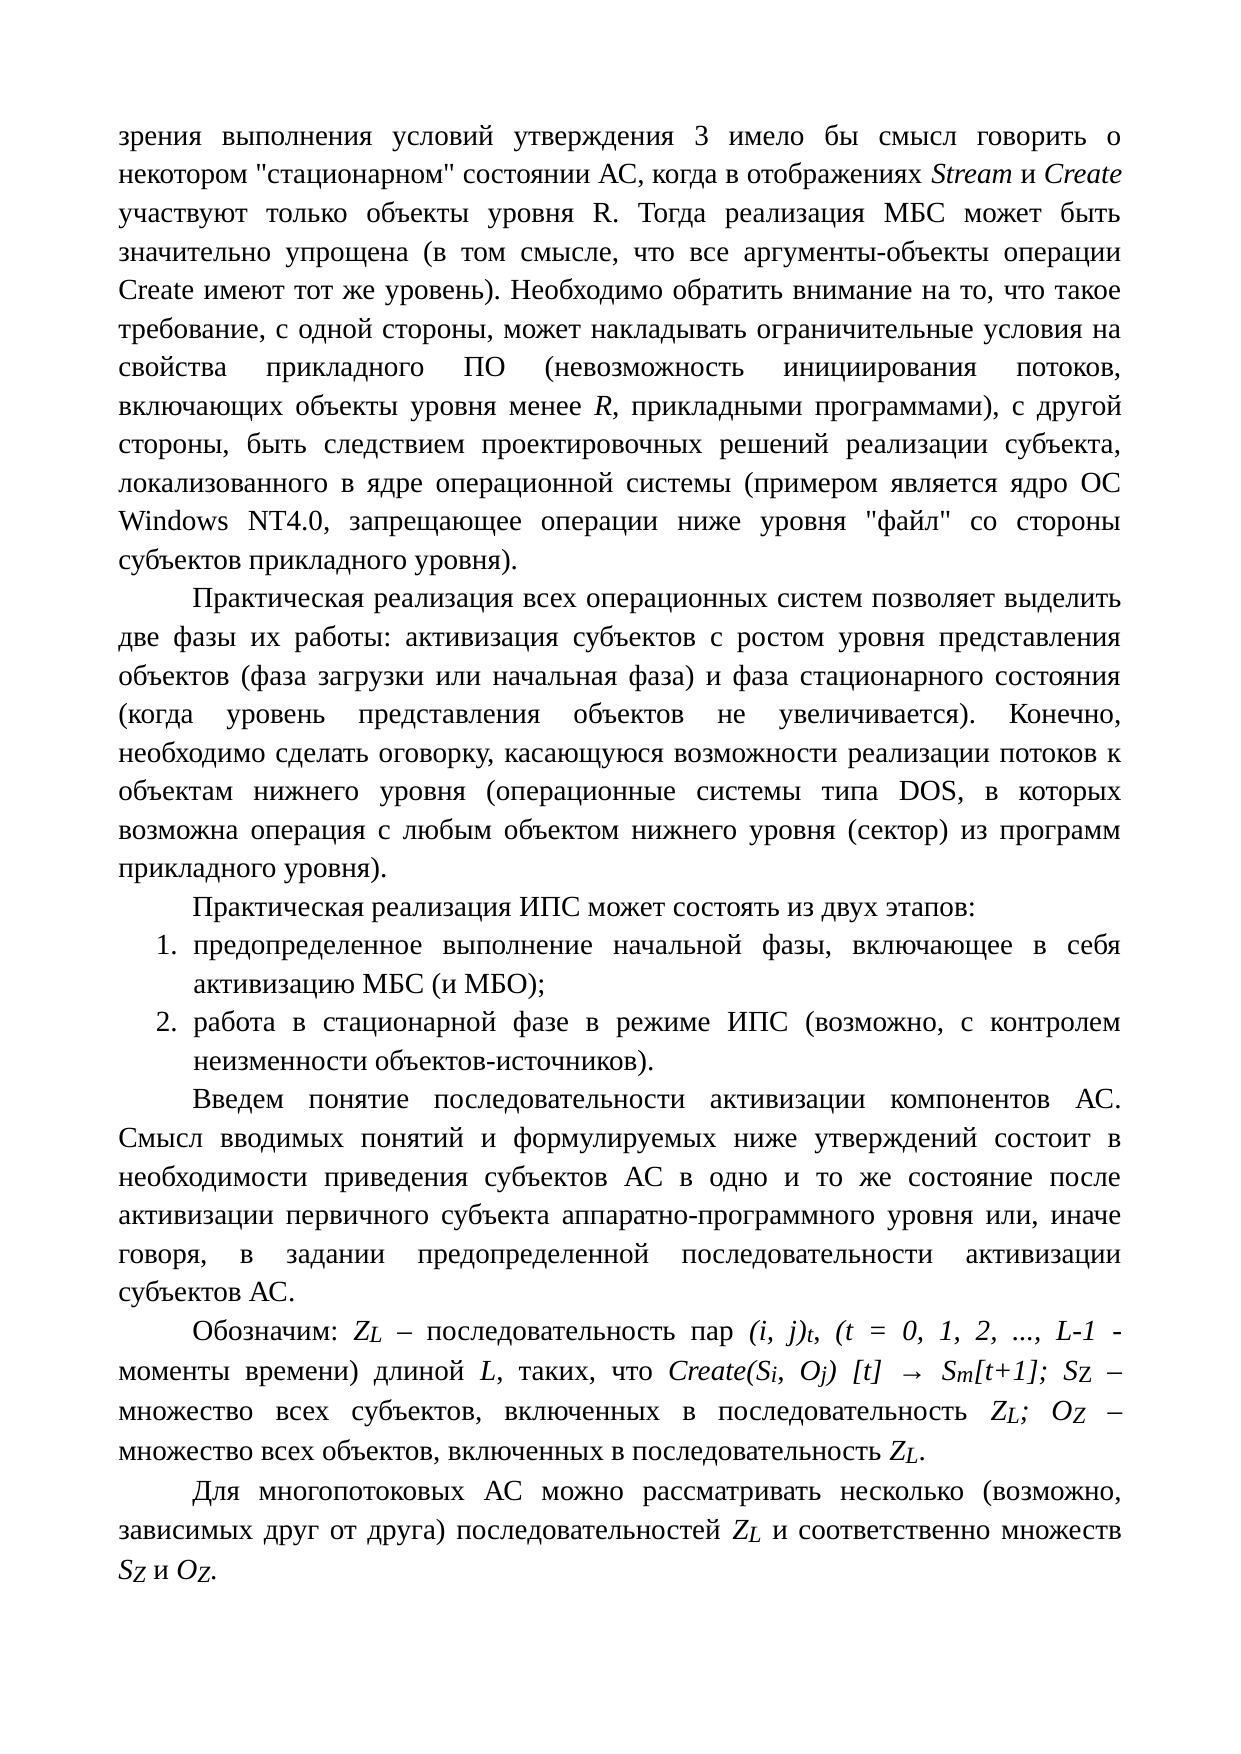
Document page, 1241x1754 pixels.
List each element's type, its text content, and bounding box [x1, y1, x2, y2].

list предопределенное выполнение начальной фазы, включающее в себя активизацию МБС (и МБО); [156, 927, 1122, 999]
list работа в стационарной фазе в режиме ИПС (возможно, с контролем неизменности объектов-источников). [156, 1004, 1122, 1077]
text Практическая реализация всех операционных систем позволяет выделить две фазы их работы: активизация субъектов с ростом уровня представления объектов (фаза загрузки или начальная фаза) и фаза стационарного состояния (когда уровень представления объектов не увеличивается). Конечно, необходимо сделать оговорку, касающуюся возможности реализации потоков к объектам нижнего уровня (операционные системы типа DOS, в которых возможна операция с любым объектом нижнего уровня (сектор) из программ прикладного уровня). [118, 581, 1122, 884]
text Введем понятие последовательности активизации компонентов АС. Смысл вводимых понятий и формулируемых ниже утверждений состоит в необходимости приведения субъектов АС в одно и то же состояние после активизации первичного субъекта аппаратно-программного уровня или, иначе говоря, в задании предопределенной последовательности активизации субъектов АС. [118, 1082, 1122, 1308]
text Практическая реализация ИПС может состоять из двух этапов: [118, 889, 1122, 922]
text Для многопотоковых АС можно рассматривать несколько (возможно, зависимых друг от друга) последовательностей ZL и соответственно множеств SZ и OZ. [118, 1473, 1122, 1587]
text Обозначим: ZL – последовательность пар (i, j)t, (t = 0, 1, 2, ..., L-1 - моменты времени) длиной L, таких, что Create(Si, Oj) [t] → Sm[t+1]; SZ – множество всех субъектов, включенных в последовательность ZL; OZ – множество всех объектов, включенных в последовательность ZL. [118, 1313, 1122, 1468]
text зрения выполнения условий утверждения 3 имело бы смысл говорить о некотором "стационарном" состоянии АС, когда в отображениях Stream и Create участвуют только объекты уровня R. Тогда реализация МБС может быть значительно упрощена (в том смысле, что все аргументы-объекты операции Create имеют тот же уровень). Необходимо обратить внимание на то, что такое требование, с одной стороны, может накладывать ограничительные условия на свойства прикладного ПО (невозможность инициирования потоков, включающих объекты уровня менее R, прикладными программами), с другой стороны, быть следствием проектировочных решений реализации субъекта, локализованного в ядре операционной системы (примером является ядро ОС Windows NT4.0, запрещающее операции ниже уровня "файл" со стороны субъектов прикладного уровня). [118, 118, 1122, 576]
